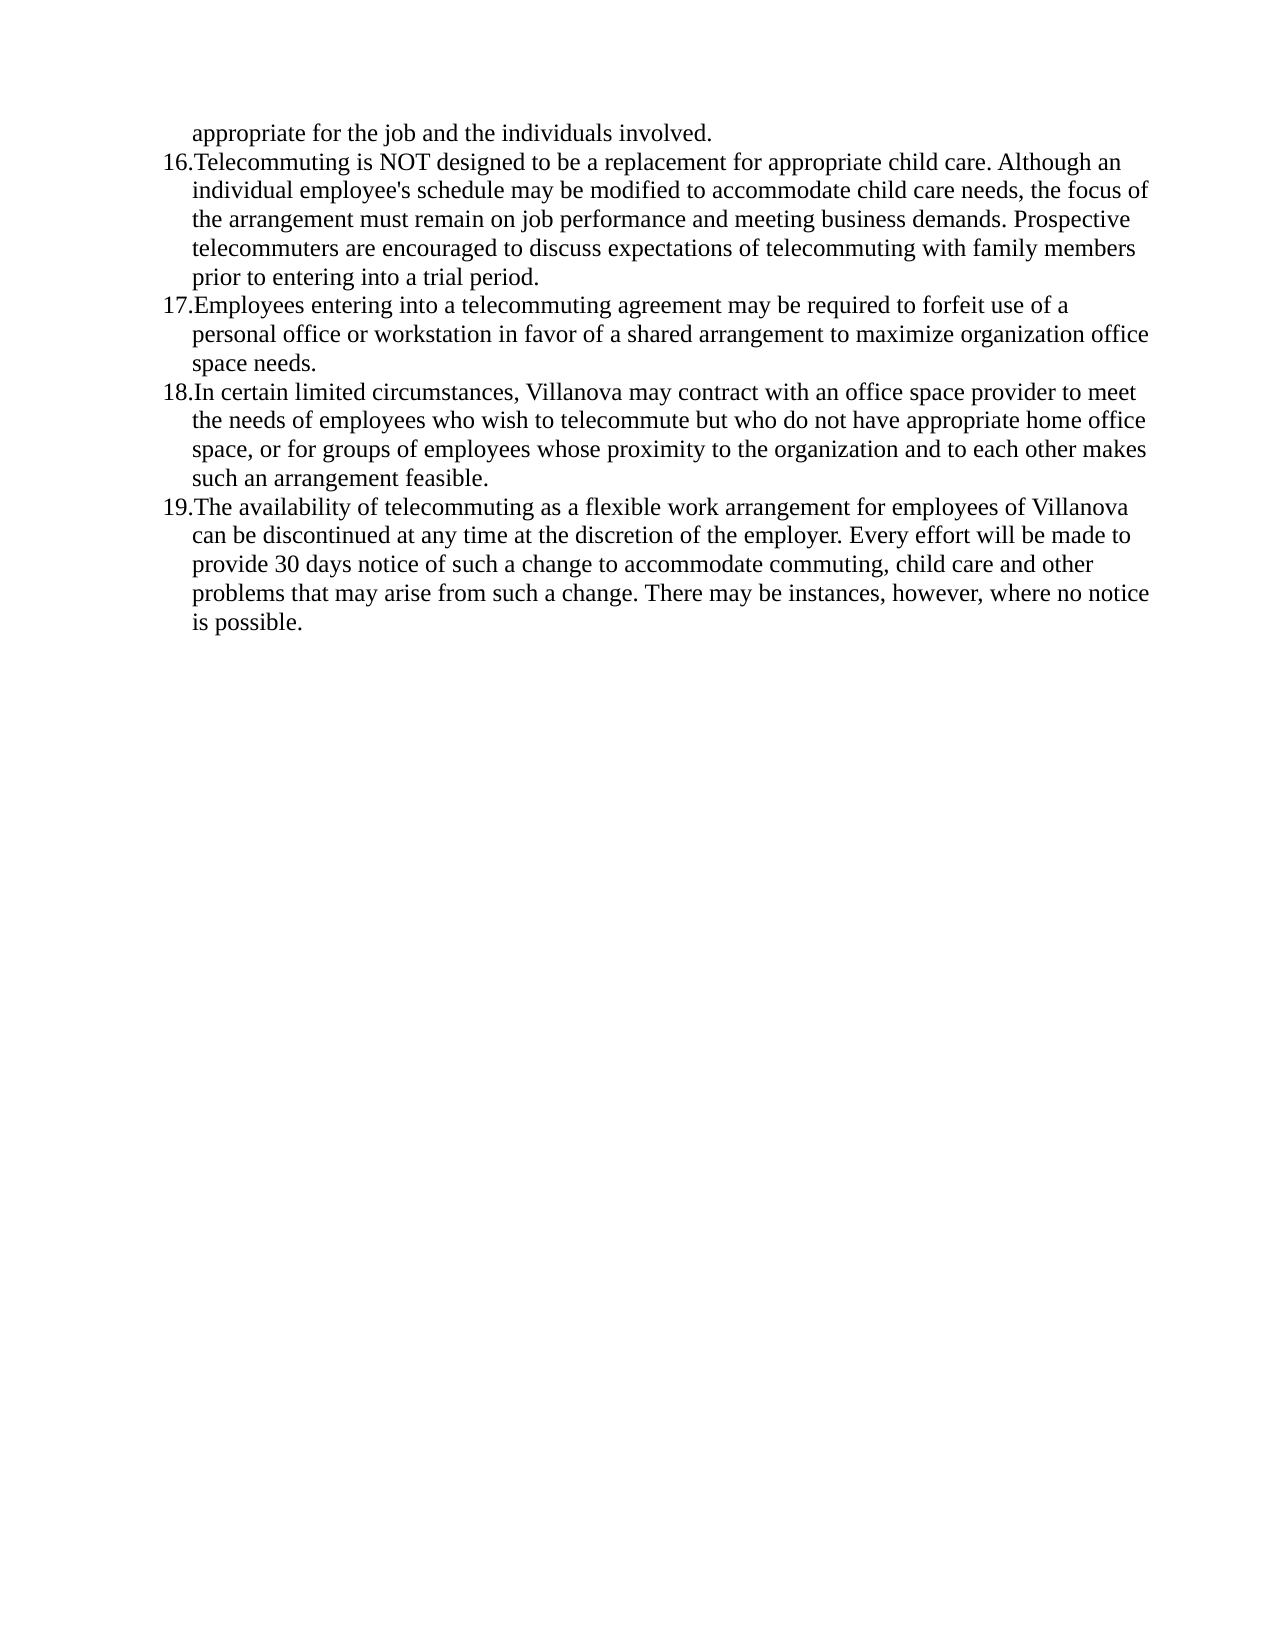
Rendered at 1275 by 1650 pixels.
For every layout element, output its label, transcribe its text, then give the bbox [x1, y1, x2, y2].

list In certain limited circumstances, Villanova may contract with an office space provider to meet the needs of employees who wish to telecommute but who do not have appropriate home office space, or for groups of employees whose proximity to the organization and to each other makes such an arrangement feasible. [162, 377, 1157, 492]
list Telecommuting is NOT designed to be a replacement for appropriate child care. Although an individual employee's schedule may be modified to accommodate child care needs, the focus of the arrangement must remain on job performance and meeting business demands. Prospective telecommuters are encouraged to discuss expectations of telecommuting with family members prior to entering into a trial period. [162, 147, 1157, 291]
list appropriate for the job and the individuals involved. [162, 118, 1157, 147]
list The availability of telecommuting as a flexible work arrangement for employees of Villanova can be discontinued at any time at the discretion of the employer. Every effort will be made to provide 30 days notice of such a change to accommodate commuting, child care and other problems that may arise from such a change. There may be instances, however, where no notice is possible. [162, 492, 1157, 636]
list Employees entering into a telecommuting agreement may be required to forfeit use of a personal office or workstation in favor of a shared arrangement to maximize organization office space needs. [162, 291, 1157, 377]
